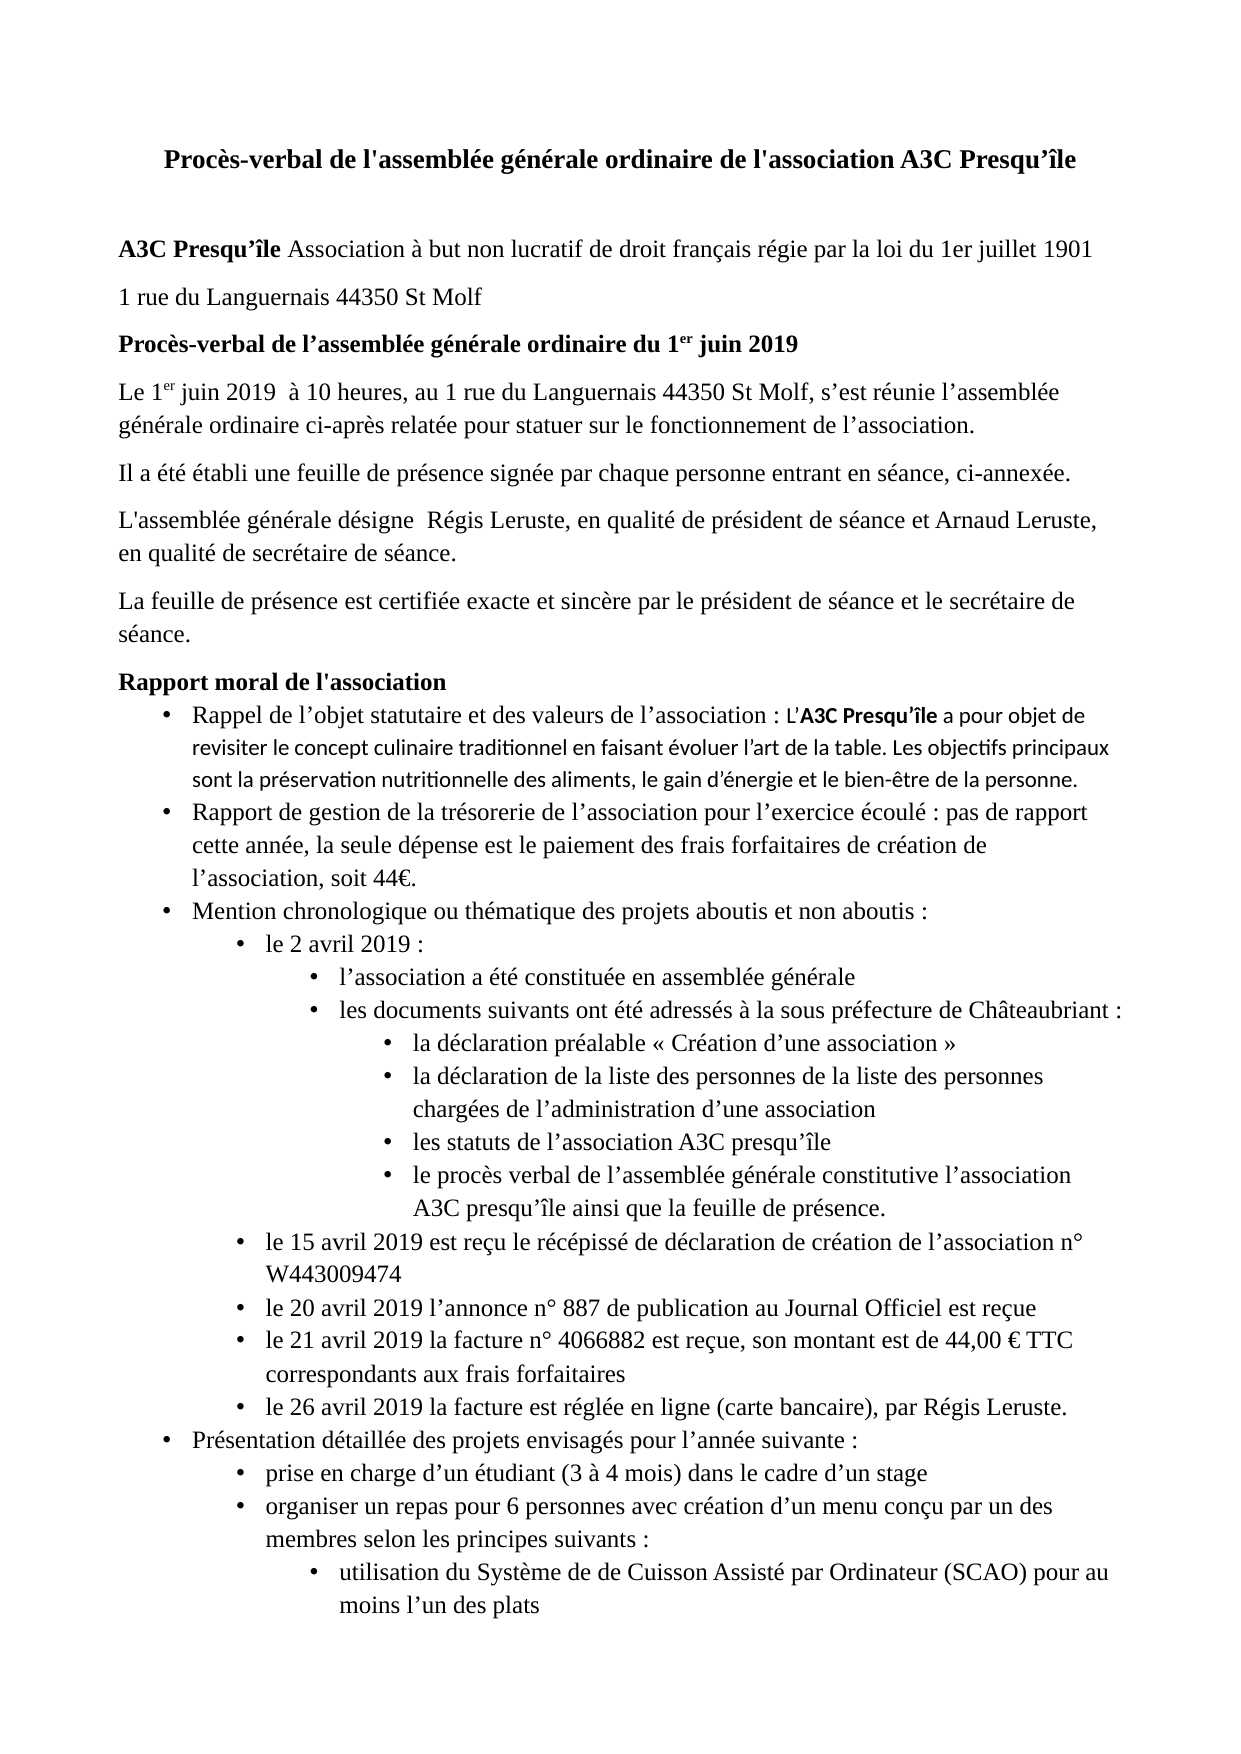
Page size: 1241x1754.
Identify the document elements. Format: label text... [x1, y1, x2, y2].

list Rappel de l’objet statutaire et des valeurs de l’association : L’A3C Presqu’île a pour objet de revisiter le concept culinaire traditionnel en faisant évoluer l’art de la table. Les objectifs principaux sont la préservation nutritionnelle des aliments, le gain d’énergie et le bien-être de la personne. [162, 700, 1122, 793]
text L'assemblée générale désigne Régis Leruste, en qualité de président de séance et Arnaud Leruste, en qualité de secrétaire de séance. [118, 505, 1122, 567]
list le 20 avril 2019 l’annonce n° 887 de publication au Journal Officiel est reçue [236, 1293, 1122, 1321]
list les statuts de l’association A3C presqu’île [383, 1127, 1122, 1156]
list les documents suivants ont été adressés à la sous préfecture de Châteaubriant : [309, 995, 1122, 1024]
list prise en charge d’un étudiant (3 à 4 mois) dans le cadre d’un stage [236, 1458, 1122, 1486]
text 1 rue du Languernais 44350 St Molf [118, 282, 1122, 311]
list l’association a été constituée en assemblée générale [309, 962, 1122, 991]
list Rapport de gestion de la trésorerie de l’association pour l’exercice écoulé : pas de rapport cette année, la seule dépense est le paiement des frais forfaitaires de création de l’association, soit 44€. [162, 797, 1122, 892]
text Procès-verbal de l’assemblée générale ordinaire du 1er juin 2019 [118, 329, 1122, 358]
text Le 1er juin 2019 à 10 heures, au 1 rue du Languernais 44350 St Molf, s’est réunie l’assemblée générale ordinaire ci-après relatée pour statuer sur le fonctionnement de l’association. [118, 377, 1122, 439]
list le 2 avril 2019 : [236, 929, 1122, 958]
text Rapport moral de l'association [118, 667, 1122, 695]
text Il a été établi une feuille de présence signée par chaque personne entrant en séance, ci-annexée. [118, 458, 1122, 487]
list la déclaration préalable « Création d’une association » [383, 1028, 1122, 1057]
list le 15 avril 2019 est reçu le récépissé de déclaration de création de l’association n° W443009474 [236, 1227, 1122, 1288]
list Présentation détaillée des projets envisagés pour l’année suivante : [162, 1425, 1122, 1453]
list utilisation du Système de de Cuisson Assisté par Ordinateur (SCAO) pour au moins l’un des plats [309, 1557, 1122, 1618]
list Mention chronologique ou thématique des projets aboutis et non aboutis : [162, 896, 1122, 925]
list le 21 avril 2019 la facture n° 4066882 est reçue, son montant est de 44,00 € TTC correspondants aux frais forfaitaires [236, 1326, 1122, 1387]
subtitle Procès-verbal de l'assemblée générale ordinaire de l'association A3C Presqu’île [118, 143, 1122, 174]
list le procès verbal de l’assemblée générale constitutive l’association A3C presqu’île ainsi que la feuille de présence. [383, 1161, 1122, 1222]
list le 26 avril 2019 la facture est réglée en ligne (carte bancaire), par Régis Leruste. [236, 1392, 1122, 1420]
text A3C Presqu’île Association à but non lucratif de droit français régie par la loi du 1er juillet 1901 [118, 234, 1122, 263]
list organiser un repas pour 6 personnes avec création d’un menu conçu par un des membres selon les principes suivants : [236, 1491, 1122, 1552]
list la déclaration de la liste des personnes de la liste des personnes chargées de l’administration d’une association [383, 1061, 1122, 1123]
text La feuille de présence est certifiée exacte et sincère par le président de séance et le secrétaire de séance. [118, 586, 1122, 648]
